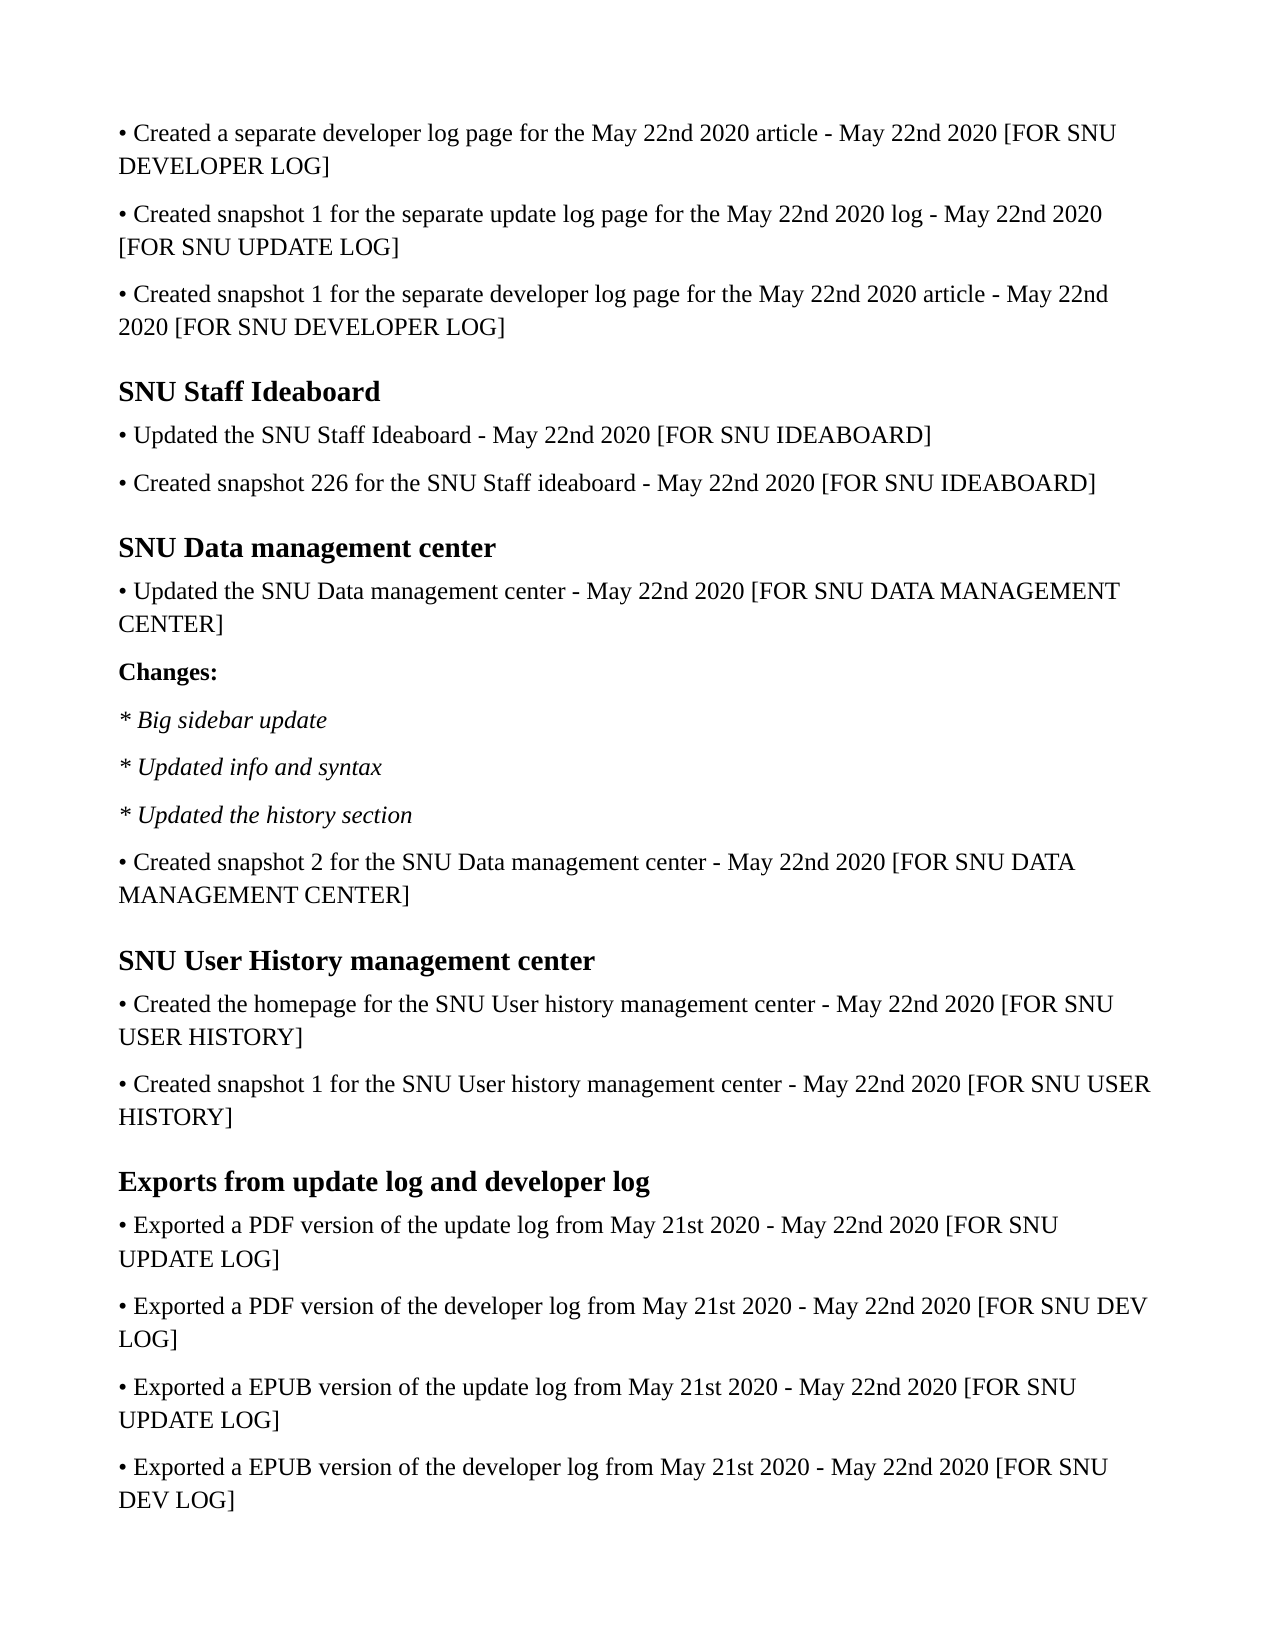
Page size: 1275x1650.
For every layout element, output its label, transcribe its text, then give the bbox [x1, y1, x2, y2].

text • Created snapshot 1 for the separate developer log page for the May 22nd 2020 article - May 22nd 2020 [FOR SNU DEVELOPER LOG] [118, 279, 1157, 341]
text • Created snapshot 2 for the SNU Data management center - May 22nd 2020 [FOR SNU DATA MANAGEMENT CENTER] [118, 847, 1157, 909]
text • Created snapshot 1 for the SNU User history management center - May 22nd 2020 [FOR SNU USER HISTORY] [118, 1069, 1157, 1131]
text • Created snapshot 226 for the SNU Staff ideaboard - May 22nd 2020 [FOR SNU IDEABOARD] [118, 468, 1157, 497]
text • Exported a PDF version of the update log from May 21st 2020 - May 22nd 2020 [FOR SNU UPDATE LOG] [118, 1211, 1157, 1272]
text * Big sidebar update [118, 705, 1157, 733]
text • Updated the SNU Data management center - May 22nd 2020 [FOR SNU DATA MANAGEMENT CENTER] [118, 576, 1157, 638]
text • Created the homepage for the SNU User history management center - May 22nd 2020 [FOR SNU USER HISTORY] [118, 989, 1157, 1051]
text • Exported a EPUB version of the update log from May 21st 2020 - May 22nd 2020 [FOR SNU UPDATE LOG] [118, 1372, 1157, 1434]
text • Created a separate developer log page for the May 22nd 2020 article - May 22nd 2020 [FOR SNU DEVELOPER LOG] [118, 118, 1157, 180]
text * Updated the history section [118, 800, 1157, 829]
subtitle SNU Staff Ideaboard [118, 374, 1157, 408]
subtitle Exports from update log and developer log [118, 1164, 1157, 1198]
text • Updated the SNU Staff Ideaboard - May 22nd 2020 [FOR SNU IDEABOARD] [118, 421, 1157, 449]
text Changes: [118, 657, 1157, 686]
subtitle SNU Data management center [118, 530, 1157, 564]
text * Updated info and syntax [118, 752, 1157, 781]
subtitle SNU User History management center [118, 943, 1157, 976]
text • Created snapshot 1 for the separate update log page for the May 22nd 2020 log - May 22nd 2020 [FOR SNU UPDATE LOG] [118, 199, 1157, 261]
text • Exported a EPUB version of the developer log from May 21st 2020 - May 22nd 2020 [FOR SNU DEV LOG] [118, 1452, 1157, 1514]
text • Exported a PDF version of the developer log from May 21st 2020 - May 22nd 2020 [FOR SNU DEV LOG] [118, 1291, 1157, 1353]
